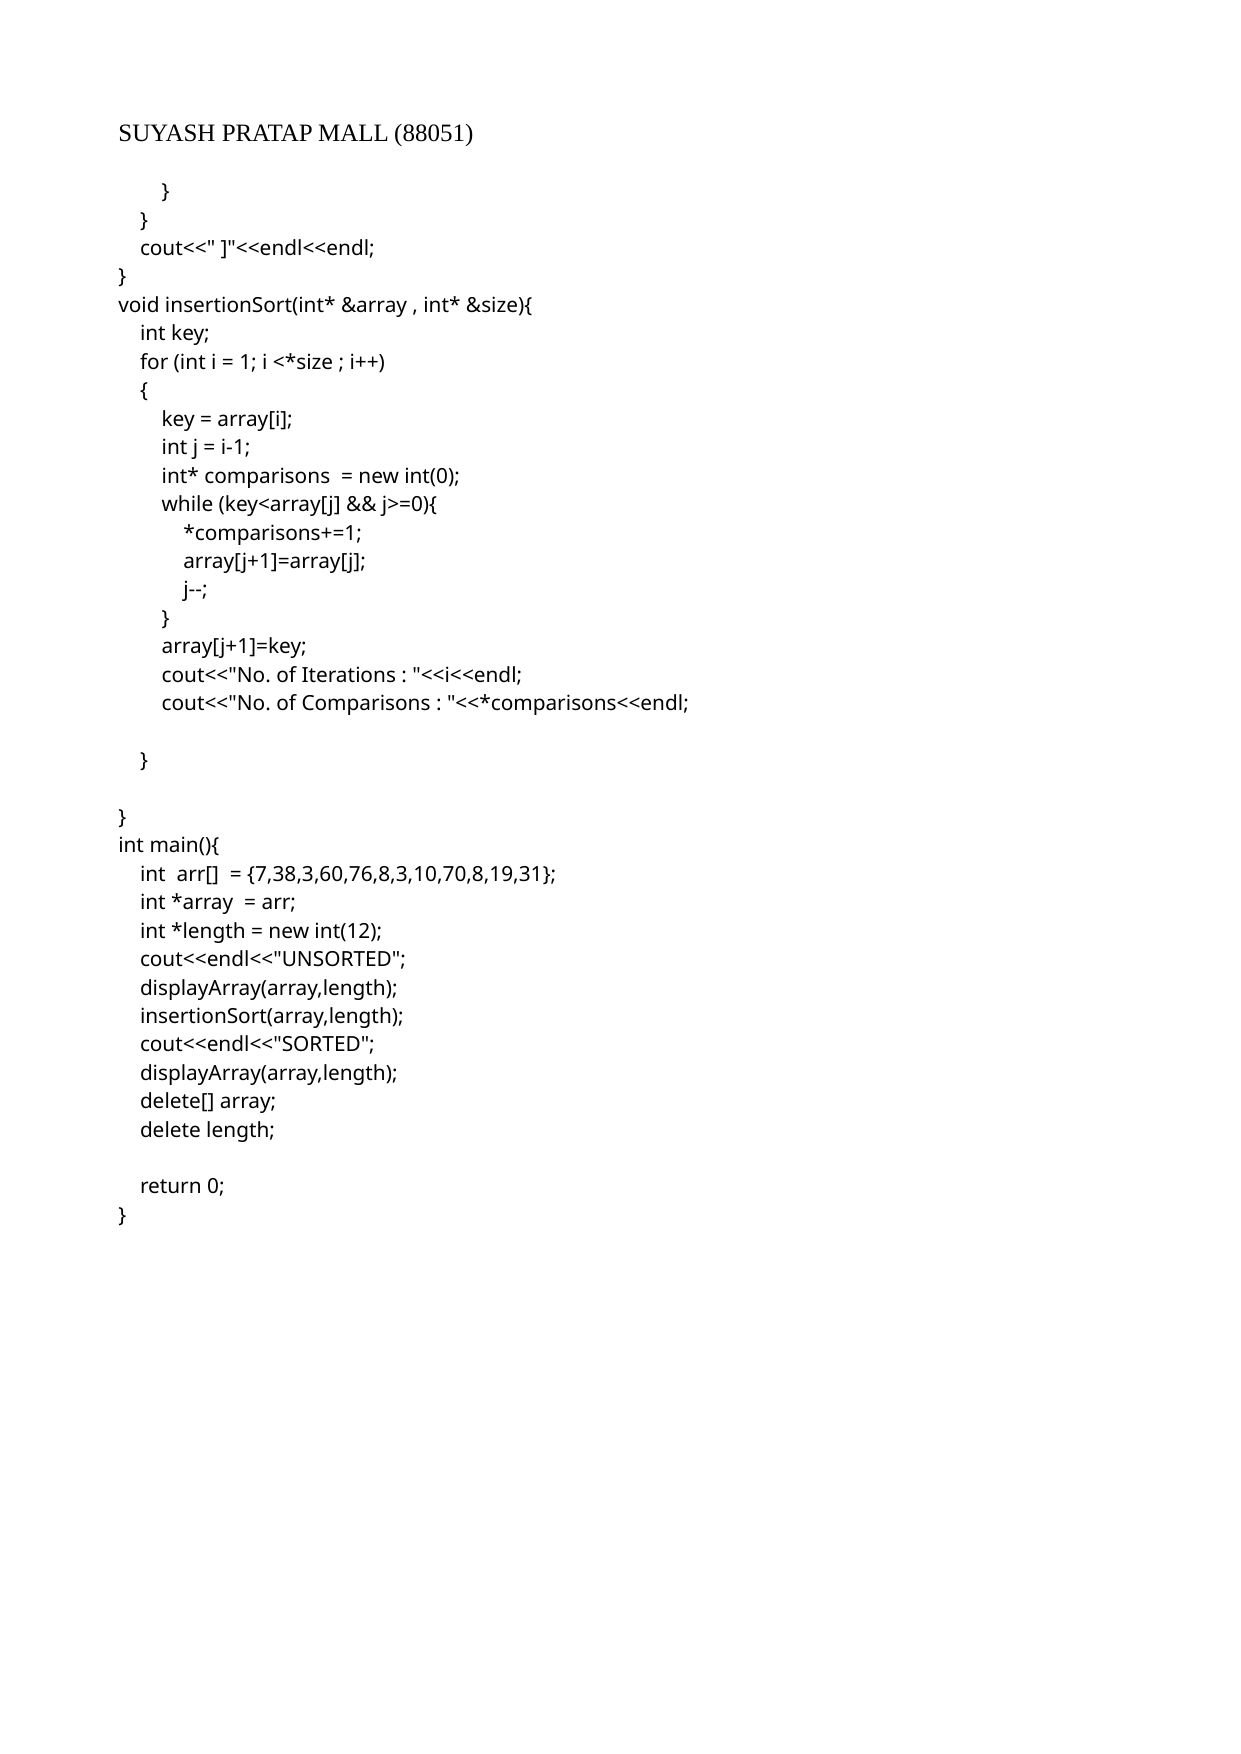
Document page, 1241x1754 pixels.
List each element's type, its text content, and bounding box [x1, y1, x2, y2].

text int j = i-1; [118, 432, 1122, 461]
text int key; [118, 318, 1122, 347]
text array[j+1]=array[j]; [118, 546, 1122, 574]
text } [118, 205, 1122, 233]
text cout<<"No. of Comparisons : "<<*comparisons<<endl; [118, 688, 1122, 717]
text while (key<array[j] && j>=0){ [118, 489, 1122, 518]
text delete length; [118, 1115, 1122, 1143]
text cout<<" ]"<<endl<<endl; [118, 233, 1122, 262]
text cout<<"No. of Iterations : "<<i<<endl; [118, 660, 1122, 688]
text } [118, 1200, 1122, 1228]
text } [118, 176, 1122, 205]
text int* comparisons = new int(0); [118, 461, 1122, 489]
text *comparisons+=1; [118, 518, 1122, 546]
text for (int i = 1; i <*size ; i++) [118, 347, 1122, 375]
text } [118, 745, 1122, 773]
text key = array[i]; [118, 404, 1122, 432]
text cout<<endl<<"SORTED"; [118, 1029, 1122, 1058]
text j--; [118, 574, 1122, 603]
text displayArray(array,length); [118, 973, 1122, 1001]
text int *length = new int(12); [118, 916, 1122, 944]
text displayArray(array,length); [118, 1058, 1122, 1086]
text } [118, 802, 1122, 830]
text return 0; [118, 1172, 1122, 1200]
text int *array = arr; [118, 887, 1122, 916]
text } [118, 603, 1122, 631]
text cout<<endl<<"UNSORTED"; [118, 944, 1122, 973]
text int main(){ [118, 830, 1122, 859]
text } [118, 262, 1122, 290]
text delete[] array; [118, 1086, 1122, 1115]
text { [118, 375, 1122, 404]
text void insertionSort(int* &array , int* &size){ [118, 290, 1122, 318]
text array[j+1]=key; [118, 631, 1122, 660]
text int arr[] = {7,38,3,60,76,8,3,10,70,8,19,31}; [118, 859, 1122, 887]
text insertionSort(array,length); [118, 1001, 1122, 1029]
